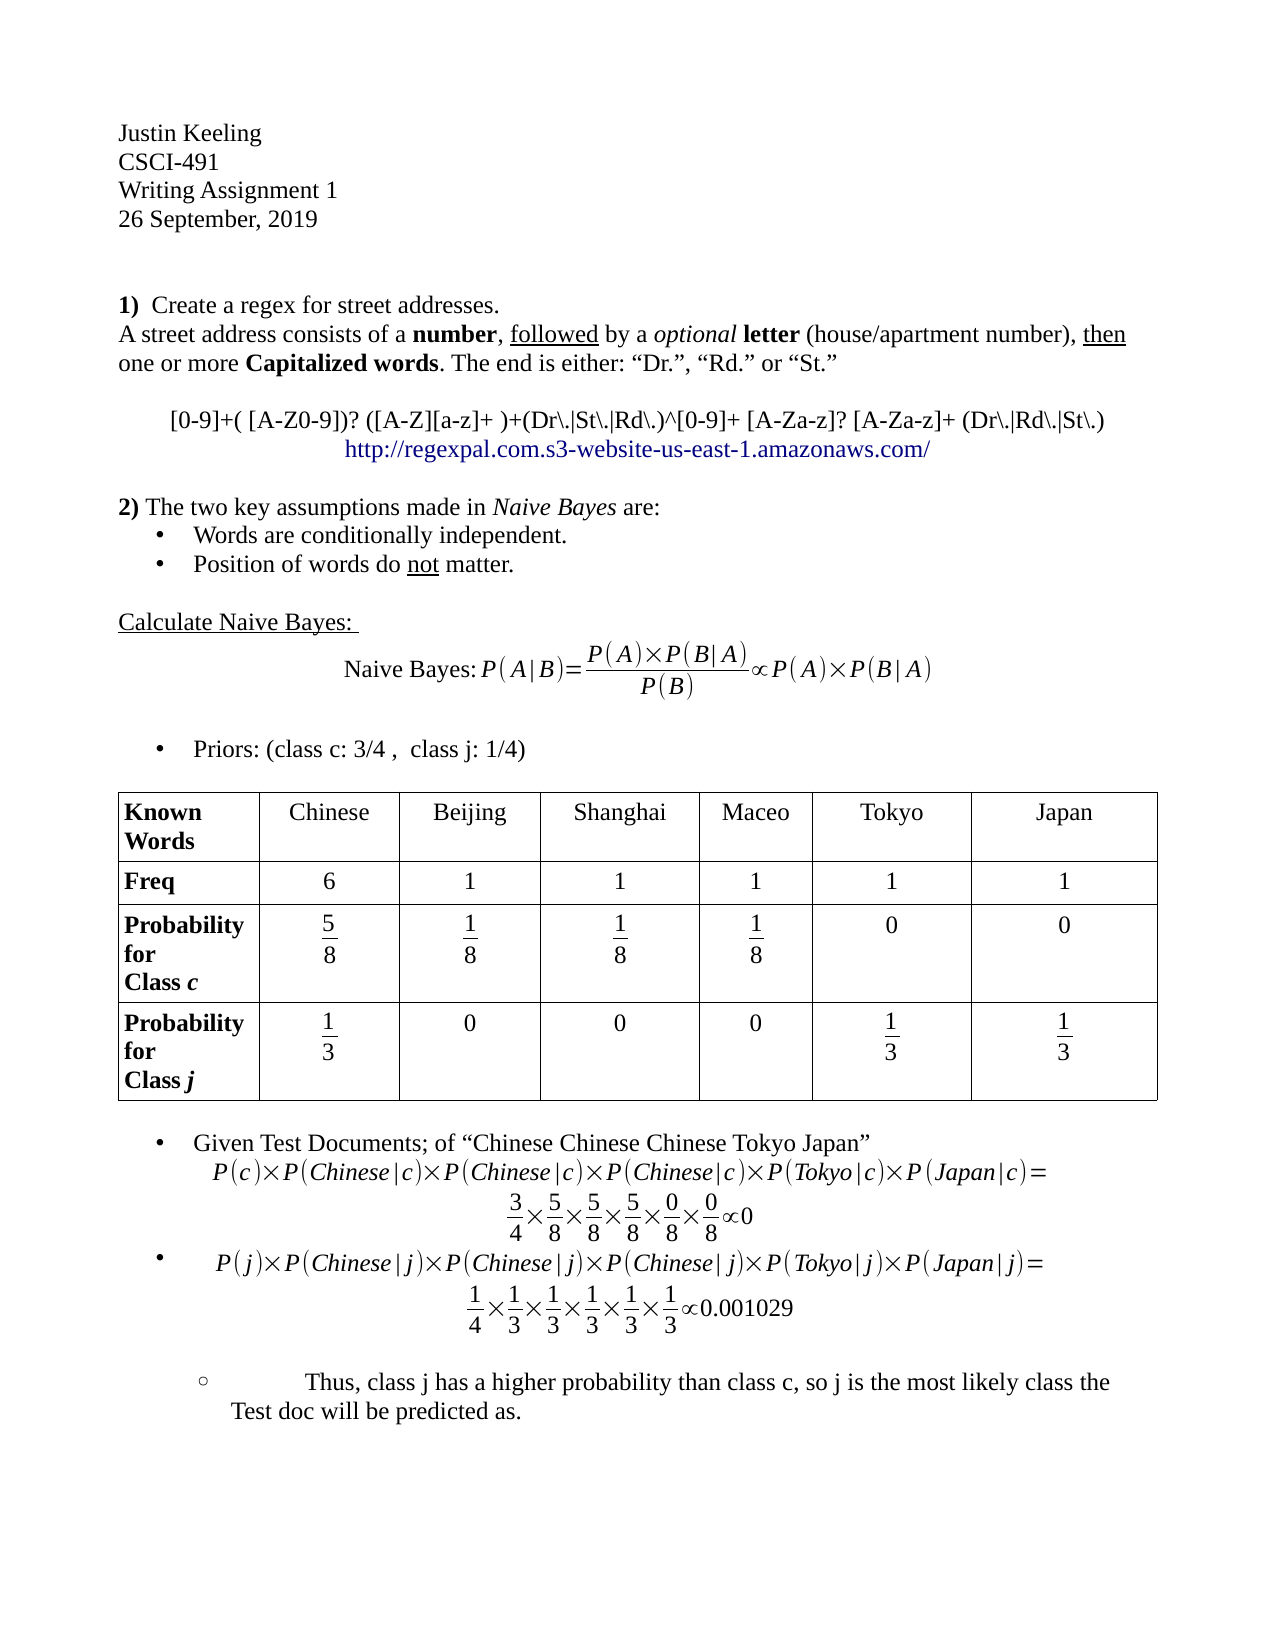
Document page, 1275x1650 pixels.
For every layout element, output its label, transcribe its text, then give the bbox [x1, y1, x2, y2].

table_cell [541, 905, 699, 1002]
table_cell Probability for Class j [119, 1003, 259, 1100]
table_header Japan [972, 793, 1157, 861]
table_cell 0 [541, 1003, 699, 1100]
table_cell Freq [119, 862, 259, 904]
table_cell 1 [400, 862, 540, 904]
list Position of words do not matter. [156, 549, 1157, 578]
table_header Tokyo [813, 793, 971, 861]
table_header Known Words [119, 793, 259, 861]
text 26 September, 2019 [118, 204, 1157, 233]
list Given Test Documents; of “Chinese Chinese Chinese Tokyo Japan” [156, 1128, 1157, 1157]
text Justin Keeling [118, 118, 1157, 147]
table_header Shanghai [541, 793, 699, 861]
text Writing Assignment 1 [118, 176, 1157, 204]
text [0-9]+( [A-Z0-9])? ([A-Z][a-z]+ )+(Dr\.|St\.|Rd\.)^[0-9]+ [A-Za-z]? [A-Za-z]+ (Dr\.|Rd\.|St\.) http://regexpal.com.s3-website-us-east-1.amazonaws.com/ [118, 406, 1157, 463]
table_cell 0 [813, 905, 971, 1002]
text A street address consists of a number, followed by a optional letter (house/apartment number), then one or more Capitalized words. The end is either: “Dr.”, “Rd.” or “St.” [118, 319, 1157, 377]
table_cell [813, 1003, 971, 1100]
table_cell Probability for Class c [119, 905, 259, 1002]
table_cell [972, 1003, 1157, 1100]
table_cell 0 [400, 1003, 540, 1100]
table_header Beijing [400, 793, 540, 861]
table_cell [400, 905, 540, 1002]
table_cell [700, 905, 812, 1002]
list Words are conditionally independent. [156, 521, 1157, 549]
table_cell 0 [972, 905, 1157, 1002]
text CSCI-491 [118, 147, 1157, 176]
table_cell 1 [700, 862, 812, 904]
table_cell 0 [700, 1003, 812, 1100]
table_cell 1 [541, 862, 699, 904]
text Calculate Naive Bayes: [118, 607, 1157, 636]
table_cell [260, 1003, 399, 1100]
table_cell 6 [260, 862, 399, 904]
table_header Maceo [700, 793, 812, 861]
table_cell 1 [813, 862, 971, 904]
table_cell 1 [972, 862, 1157, 904]
list Thus, class j has a higher probability than class c, so j is the most likely class the Test doc will be predicted as. [193, 1367, 1157, 1425]
text 1) Create a regex for street addresses. [118, 291, 1157, 319]
list Priors: (class c: 3/4 , class j: 1/4) [156, 734, 1157, 763]
text 2) The two key assumptions made in Naive Bayes are: [118, 492, 1157, 521]
table_cell [260, 905, 399, 1002]
table_header Chinese [260, 793, 399, 861]
